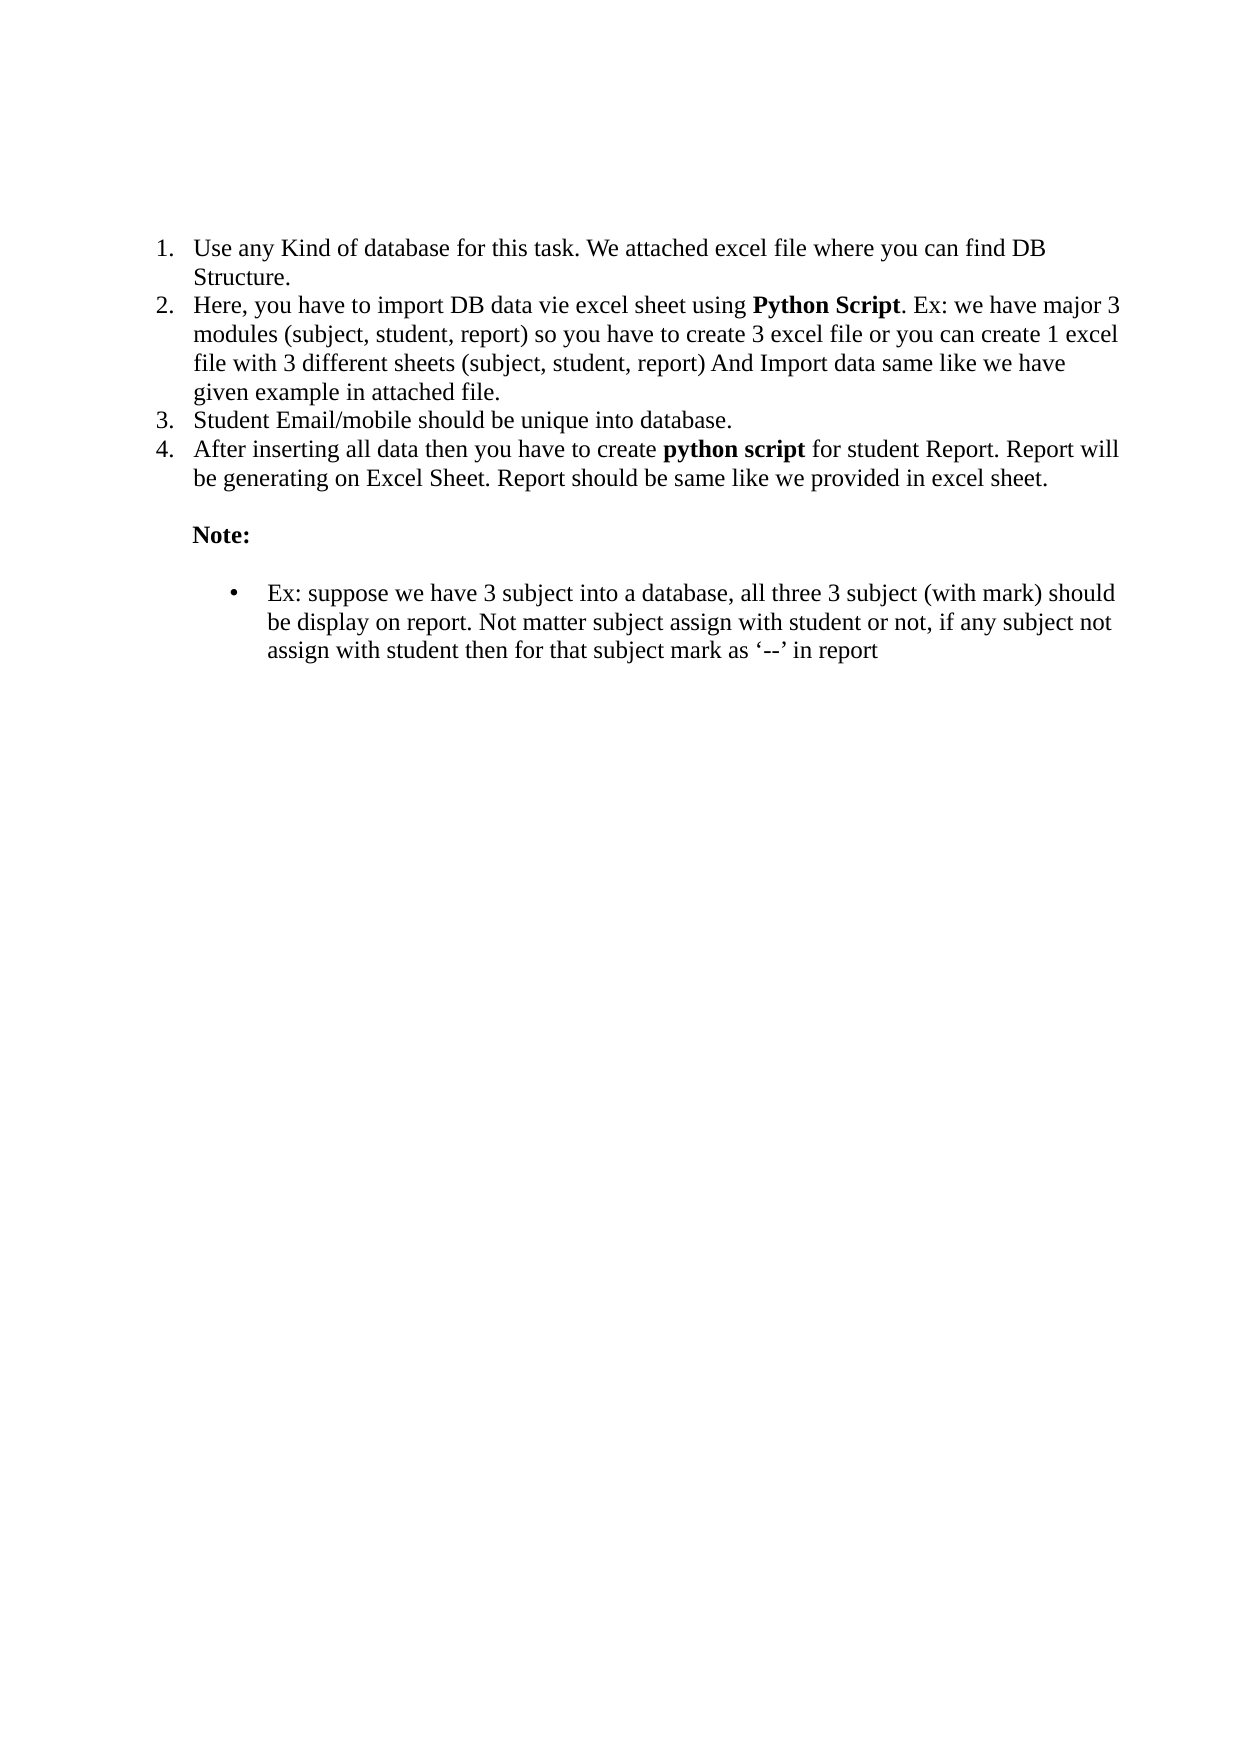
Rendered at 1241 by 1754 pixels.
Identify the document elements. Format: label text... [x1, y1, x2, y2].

list After inserting all data then you have to create python script for student Report. Report will be generating on Excel Sheet. Report should be same like we provided in excel sheet. [156, 434, 1122, 492]
list Student Email/mobile should be unique into database. [156, 406, 1122, 434]
list Here, you have to import DB data vie excel sheet using Python Script. Ex: we have major 3 modules (subject, student, report) so you have to create 3 excel file or you can create 1 excel file with 3 different sheets (subject, student, report) And Import data same like we have given example in attached file. [156, 291, 1122, 406]
list Ex: suppose we have 3 subject into a database, all three 3 subject (with mark) should be display on report. Not matter subject assign with student or not, if any subject not assign with student then for that subject mark as ‘--’ in report [229, 578, 1122, 664]
list Use any Kind of database for this task. We attached excel file where you can find DB Structure. [156, 233, 1122, 291]
text Note: [118, 521, 1122, 549]
